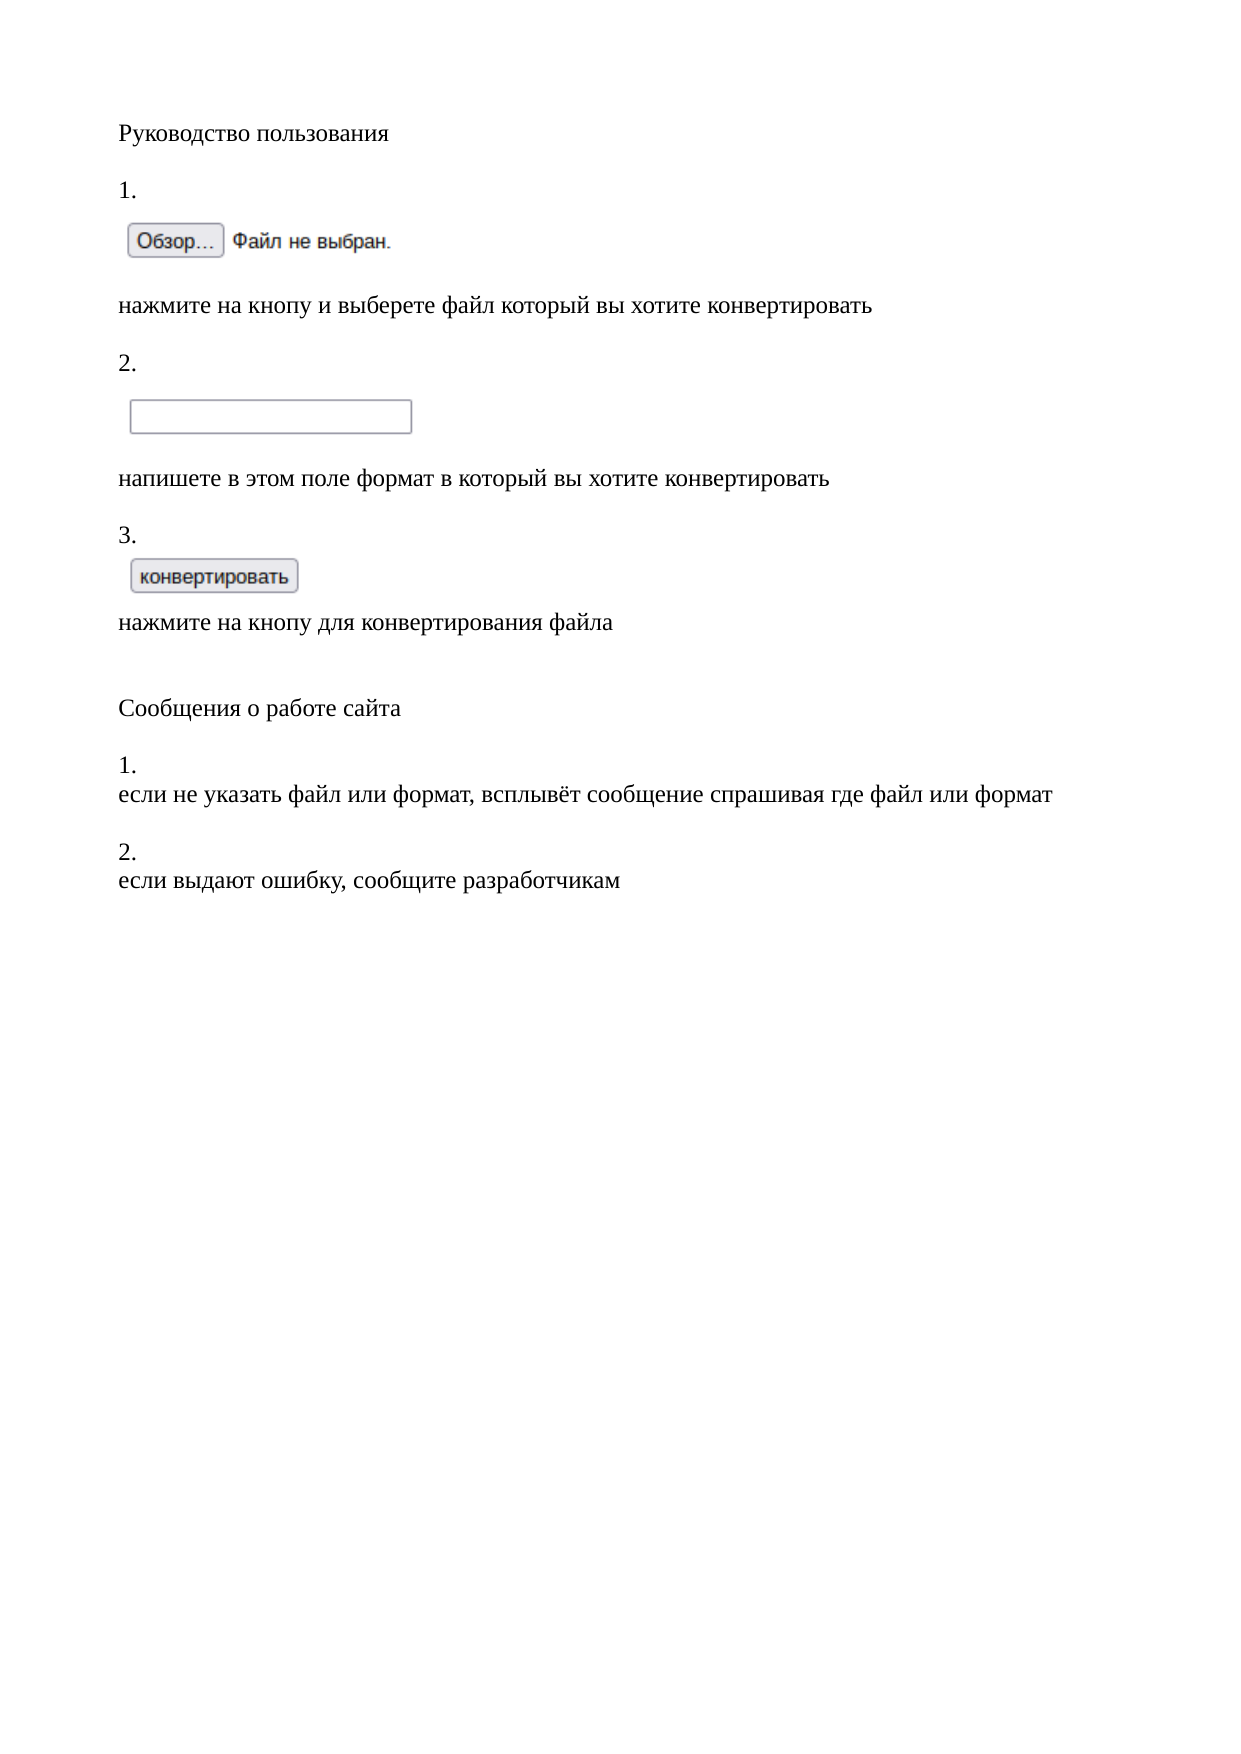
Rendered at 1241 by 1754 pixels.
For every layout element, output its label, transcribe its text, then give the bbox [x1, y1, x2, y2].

text нажмите на кнопу для конвертирования файла [118, 607, 1122, 636]
picture [123, 205, 433, 274]
picture [116, 387, 414, 447]
text если выдают ошибку, сообщите разработчикам [118, 866, 1122, 894]
text нажмите на кнопу и выберете файл который вы хотите конвертировать [118, 291, 1122, 319]
text напишете в этом поле формат в который вы хотите конвертировать [118, 463, 1122, 492]
text 1. [118, 751, 1122, 779]
text 1. [118, 176, 1122, 204]
text 3. [118, 521, 1122, 549]
text Руководство пользования [118, 118, 1122, 147]
picture [126, 549, 302, 606]
text Сообщения о работе сайта [118, 693, 1122, 722]
text 2. [118, 348, 1122, 377]
text если не указать файл или формат, всплывёт сообщение спрашивая где файл или формат [118, 779, 1122, 808]
text 2. [118, 837, 1122, 866]
